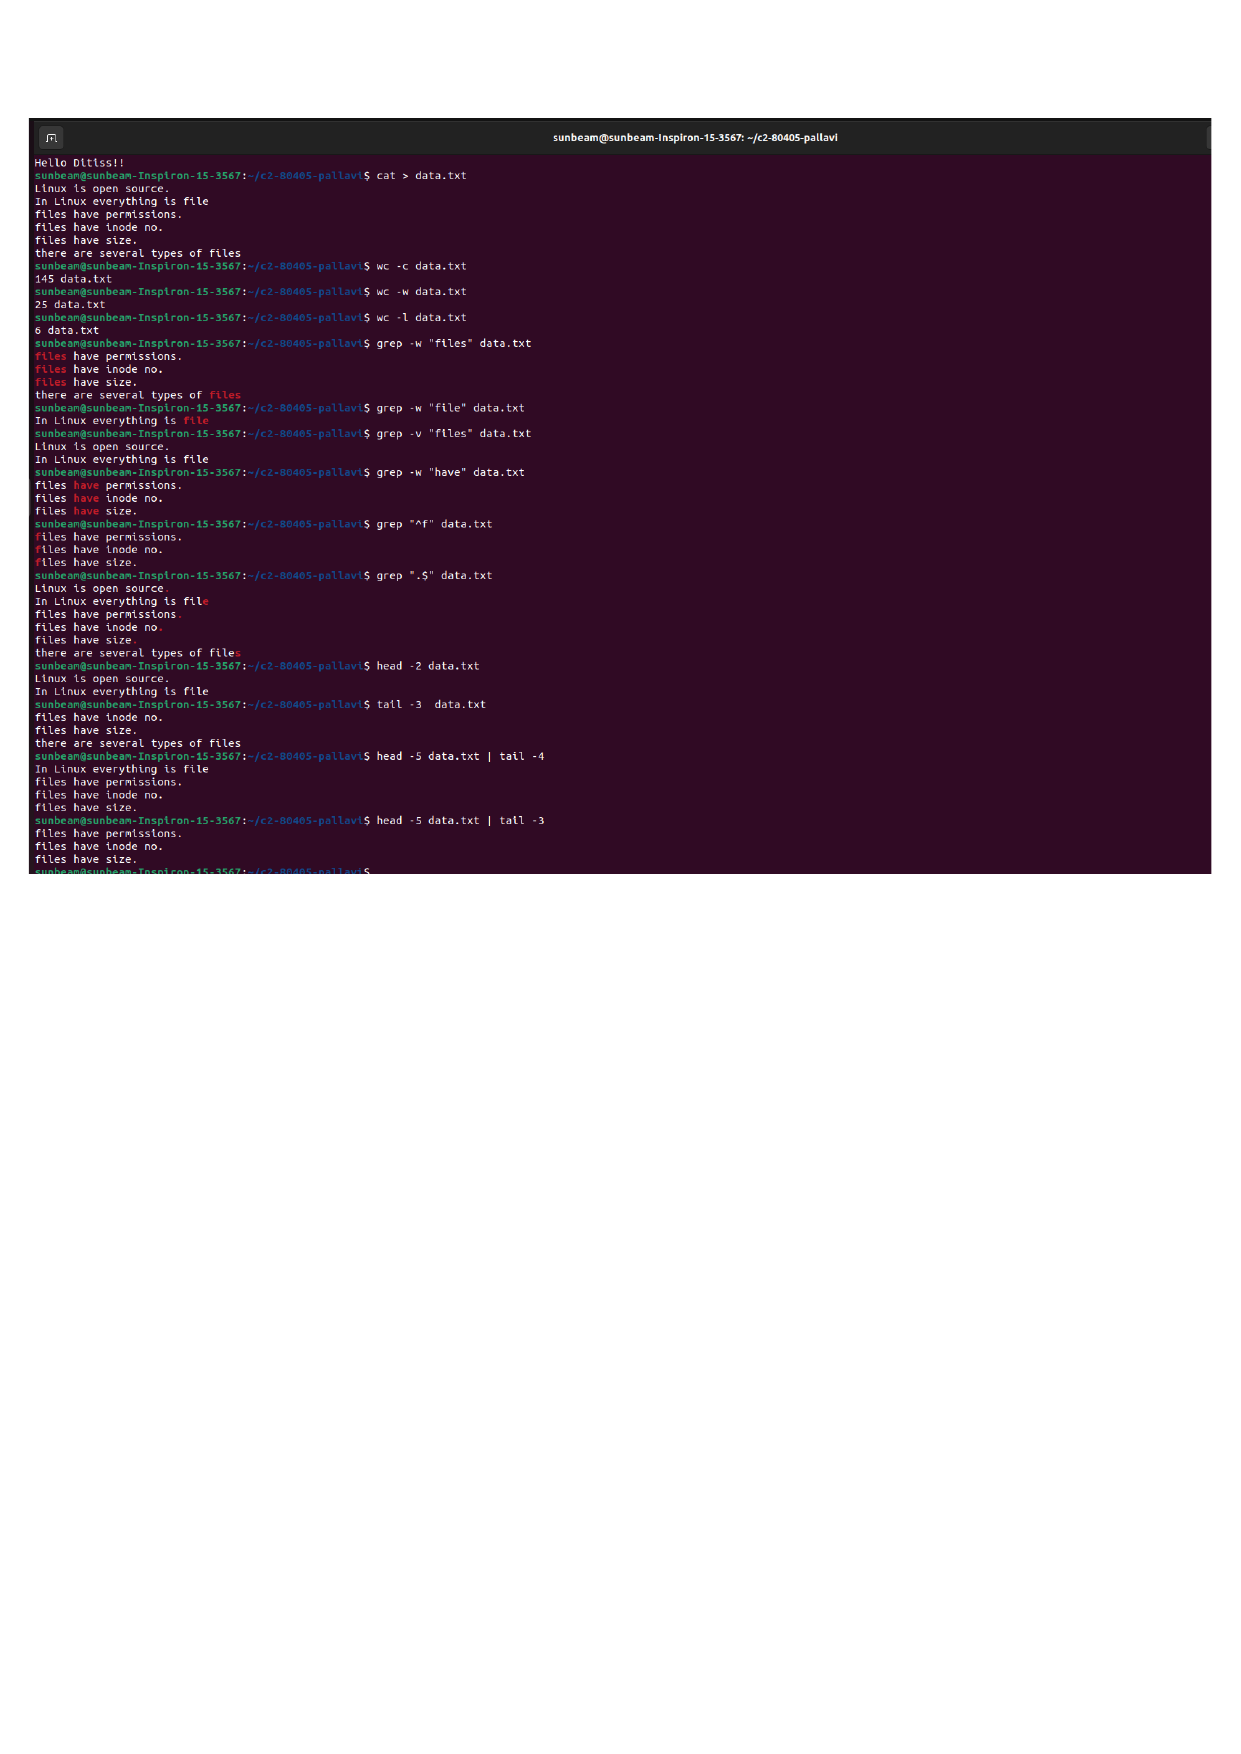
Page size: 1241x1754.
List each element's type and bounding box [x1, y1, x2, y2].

picture [28, 118, 1212, 874]
